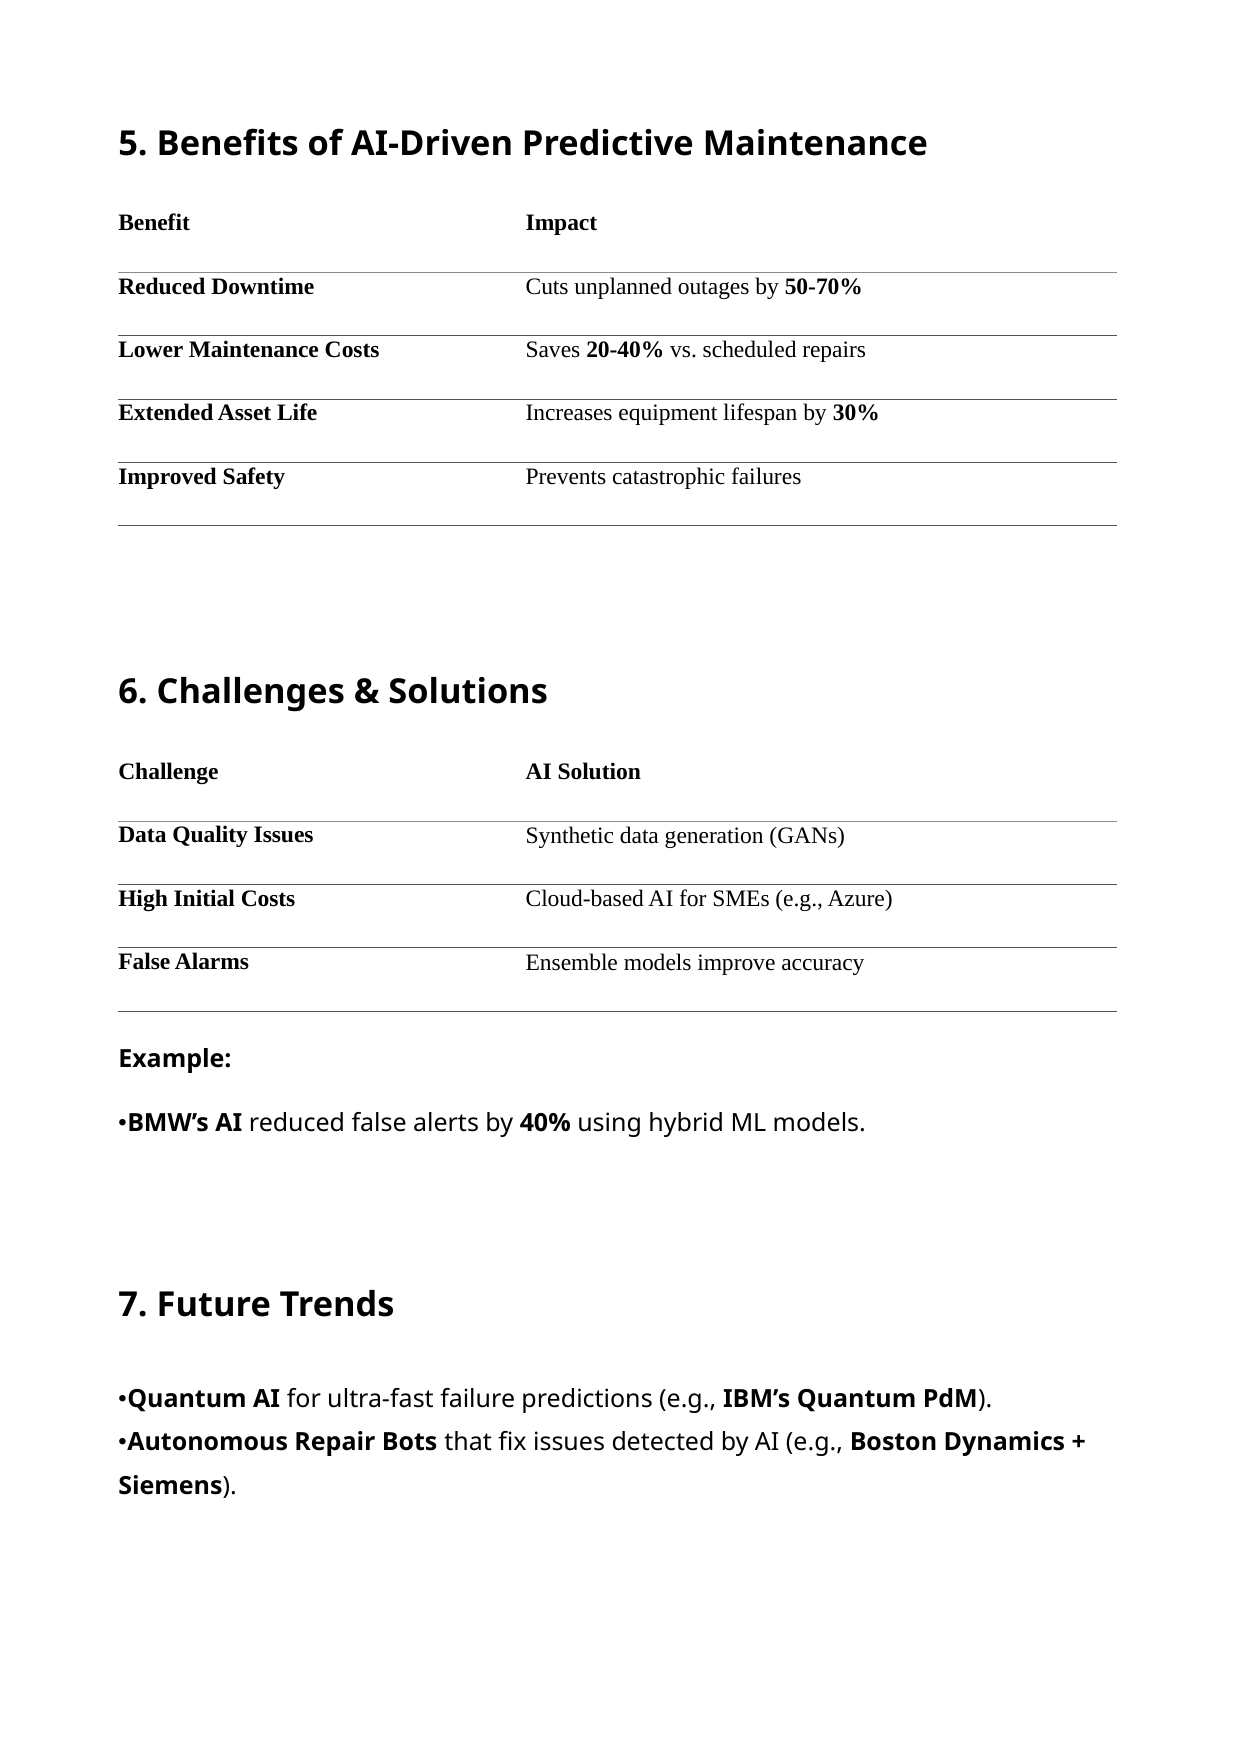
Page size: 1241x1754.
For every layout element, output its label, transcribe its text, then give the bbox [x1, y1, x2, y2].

table_cell Synthetic data generation (GANs) [525, 822, 1117, 884]
table_header Benefit [118, 209, 525, 272]
table_cell Ensemble models improve accuracy [525, 948, 1117, 1011]
list BMW’s AI reduced false alerts by 40% using hybrid ML models. [118, 1095, 1122, 1139]
table_cell False Alarms [118, 948, 525, 1011]
table_header Impact [525, 209, 1117, 272]
subtitle 5. Benefits of AI-Driven Predictive Maintenance [118, 118, 1122, 165]
table_cell Saves 20-40% vs. scheduled repairs [525, 336, 1117, 399]
table_cell Increases equipment lifespan by 30% [525, 400, 1117, 462]
list Autonomous Repair Bots that fix issues detected by AI (e.g., Boston Dynamics + Siemens). [118, 1414, 1122, 1502]
subtitle 6. Challenges & Solutions [118, 667, 1122, 713]
table_cell Cloud-based AI for SMEs (e.g., Azure) [525, 885, 1117, 947]
table_cell Improved Safety [118, 463, 525, 525]
table_cell Lower Maintenance Costs [118, 336, 525, 399]
subtitle 7. Future Trends [118, 1280, 1122, 1327]
table_cell High Initial Costs [118, 885, 525, 947]
list Quantum AI for ultra-fast failure predictions (e.g., IBM’s Quantum PdM). [118, 1371, 1122, 1414]
table_header AI Solution [525, 757, 1117, 821]
text Example: [118, 1031, 1122, 1075]
table_cell Reduced Downtime [118, 273, 525, 335]
table_cell Extended Asset Life [118, 400, 525, 462]
table_cell Cuts unplanned outages by 50-70% [525, 273, 1117, 335]
table_header Challenge [118, 757, 525, 821]
table_cell Prevents catastrophic failures [525, 463, 1117, 525]
table_cell Data Quality Issues [118, 822, 525, 884]
